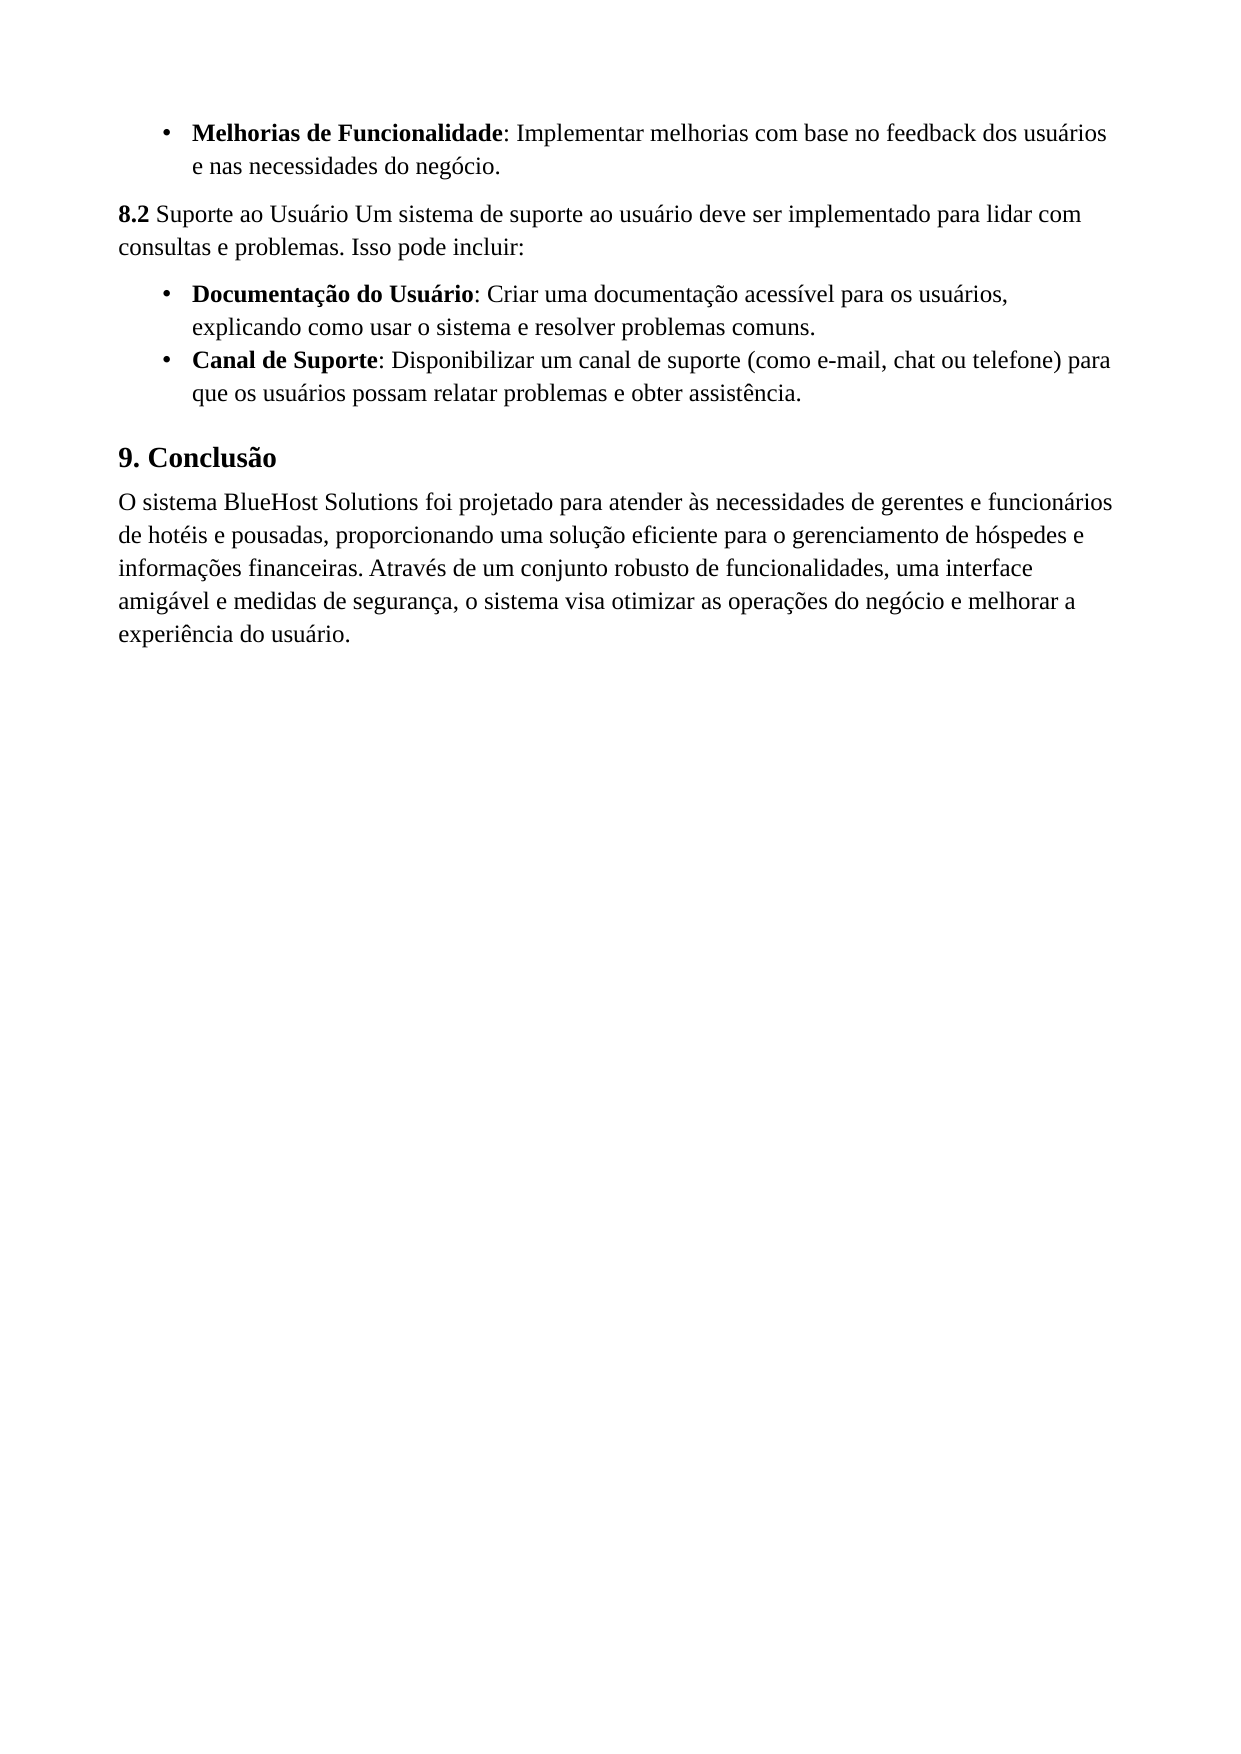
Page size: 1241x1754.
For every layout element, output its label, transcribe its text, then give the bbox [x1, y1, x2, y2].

text 8.2 Suporte ao Usuário Um sistema de suporte ao usuário deve ser implementado para lidar com consultas e problemas. Isso pode incluir: [118, 199, 1122, 261]
list Melhorias de Funcionalidade: Implementar melhorias com base no feedback dos usuários e nas necessidades do negócio. [162, 118, 1122, 180]
subtitle 9. Conclusão [118, 441, 1122, 474]
text O sistema BlueHost Solutions foi projetado para atender às necessidades de gerentes e funcionários de hotéis e pousadas, proporcionando uma solução eficiente para o gerenciamento de hóspedes e informações financeiras. Através de um conjunto robusto de funcionalidades, uma interface amigável e medidas de segurança, o sistema visa otimizar as operações do negócio e melhorar a experiência do usuário. [118, 487, 1122, 647]
list Documentação do Usuário: Criar uma documentação acessível para os usuários, explicando como usar o sistema e resolver problemas comuns. [162, 279, 1122, 341]
list Canal de Suporte: Disponibilizar um canal de suporte (como e-mail, chat ou telefone) para que os usuários possam relatar problemas e obter assistência. [162, 345, 1122, 407]
